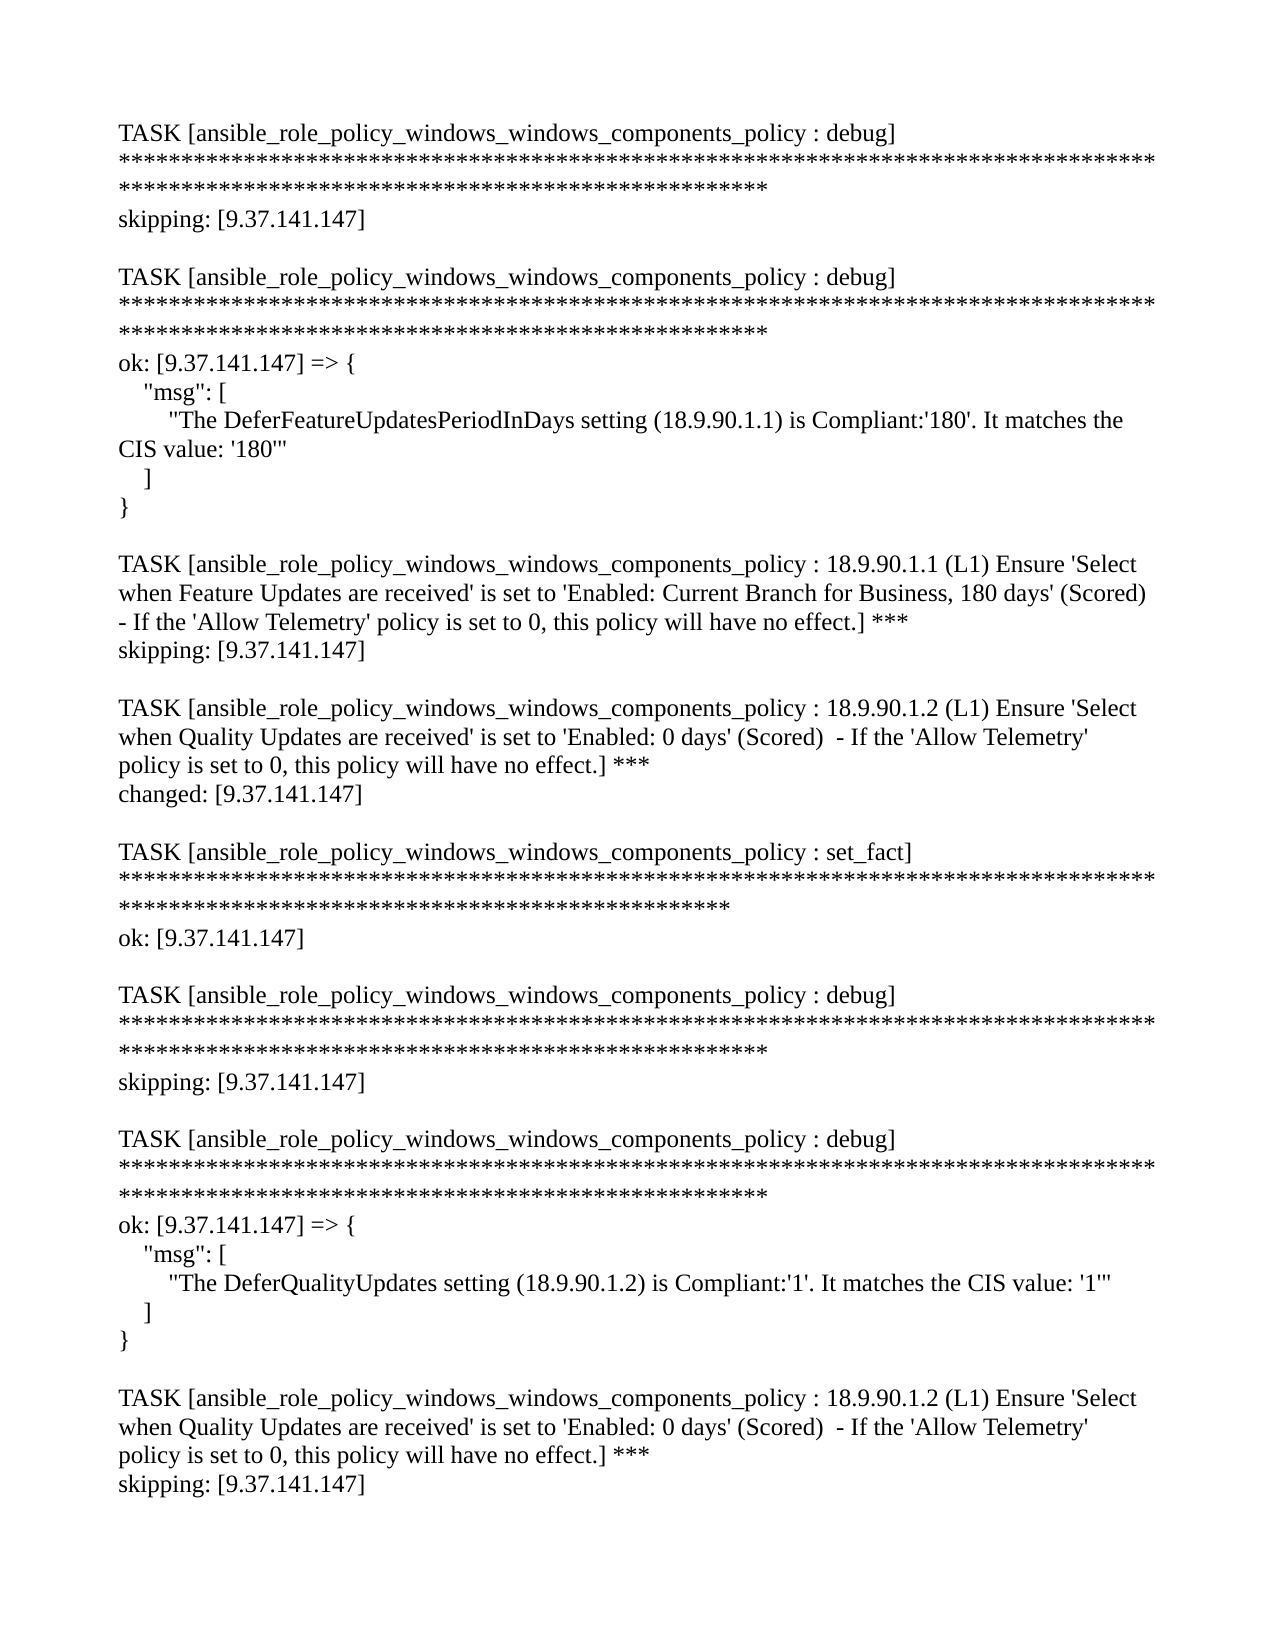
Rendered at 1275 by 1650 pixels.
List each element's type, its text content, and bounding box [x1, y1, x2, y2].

text TASK [ansible_role_policy_windows_windows_components_policy : debug] *************************************************************************************************************************************** [118, 981, 1157, 1067]
text ok: [9.37.141.147] => { [118, 1211, 1157, 1239]
text changed: [9.37.141.147] [118, 779, 1157, 808]
text } [118, 492, 1157, 521]
text skipping: [9.37.141.147] [118, 1469, 1157, 1498]
text TASK [ansible_role_policy_windows_windows_components_policy : debug] *************************************************************************************************************************************** [118, 262, 1157, 348]
text skipping: [9.37.141.147] [118, 204, 1157, 233]
text ] [118, 1297, 1157, 1326]
text TASK [ansible_role_policy_windows_windows_components_policy : debug] *************************************************************************************************************************************** [118, 118, 1157, 204]
text "The DeferQualityUpdates setting (18.9.90.1.2) is Compliant:'1'. It matches the CIS value: '1'" [118, 1268, 1157, 1297]
text "msg": [ [118, 1239, 1157, 1268]
text TASK [ansible_role_policy_windows_windows_components_policy : set_fact] ************************************************************************************************************************************ [118, 837, 1157, 923]
text "msg": [ [118, 377, 1157, 406]
text TASK [ansible_role_policy_windows_windows_components_policy : debug] *************************************************************************************************************************************** [118, 1124, 1157, 1211]
text ok: [9.37.141.147] => { [118, 348, 1157, 377]
text skipping: [9.37.141.147] [118, 1067, 1157, 1096]
text ok: [9.37.141.147] [118, 923, 1157, 952]
text skipping: [9.37.141.147] [118, 636, 1157, 664]
text TASK [ansible_role_policy_windows_windows_components_policy : 18.9.90.1.2 (L1) Ensure 'Select when Quality Updates are received' is set to 'Enabled: 0 days' (Scored) - If the 'Allow Telemetry' policy is set to 0, this policy will have no effect.] *** [118, 1383, 1157, 1469]
text ] [118, 463, 1157, 492]
text TASK [ansible_role_policy_windows_windows_components_policy : 18.9.90.1.2 (L1) Ensure 'Select when Quality Updates are received' is set to 'Enabled: 0 days' (Scored) - If the 'Allow Telemetry' policy is set to 0, this policy will have no effect.] *** [118, 693, 1157, 779]
text } [118, 1326, 1157, 1354]
text "The DeferFeatureUpdatesPeriodInDays setting (18.9.90.1.1) is Compliant:'180'. It matches the CIS value: '180'" [118, 406, 1157, 463]
text TASK [ansible_role_policy_windows_windows_components_policy : 18.9.90.1.1 (L1) Ensure 'Select when Feature Updates are received' is set to 'Enabled: Current Branch for Business, 180 days' (Scored) - If the 'Allow Telemetry' policy is set to 0, this policy will have no effect.] *** [118, 549, 1157, 636]
